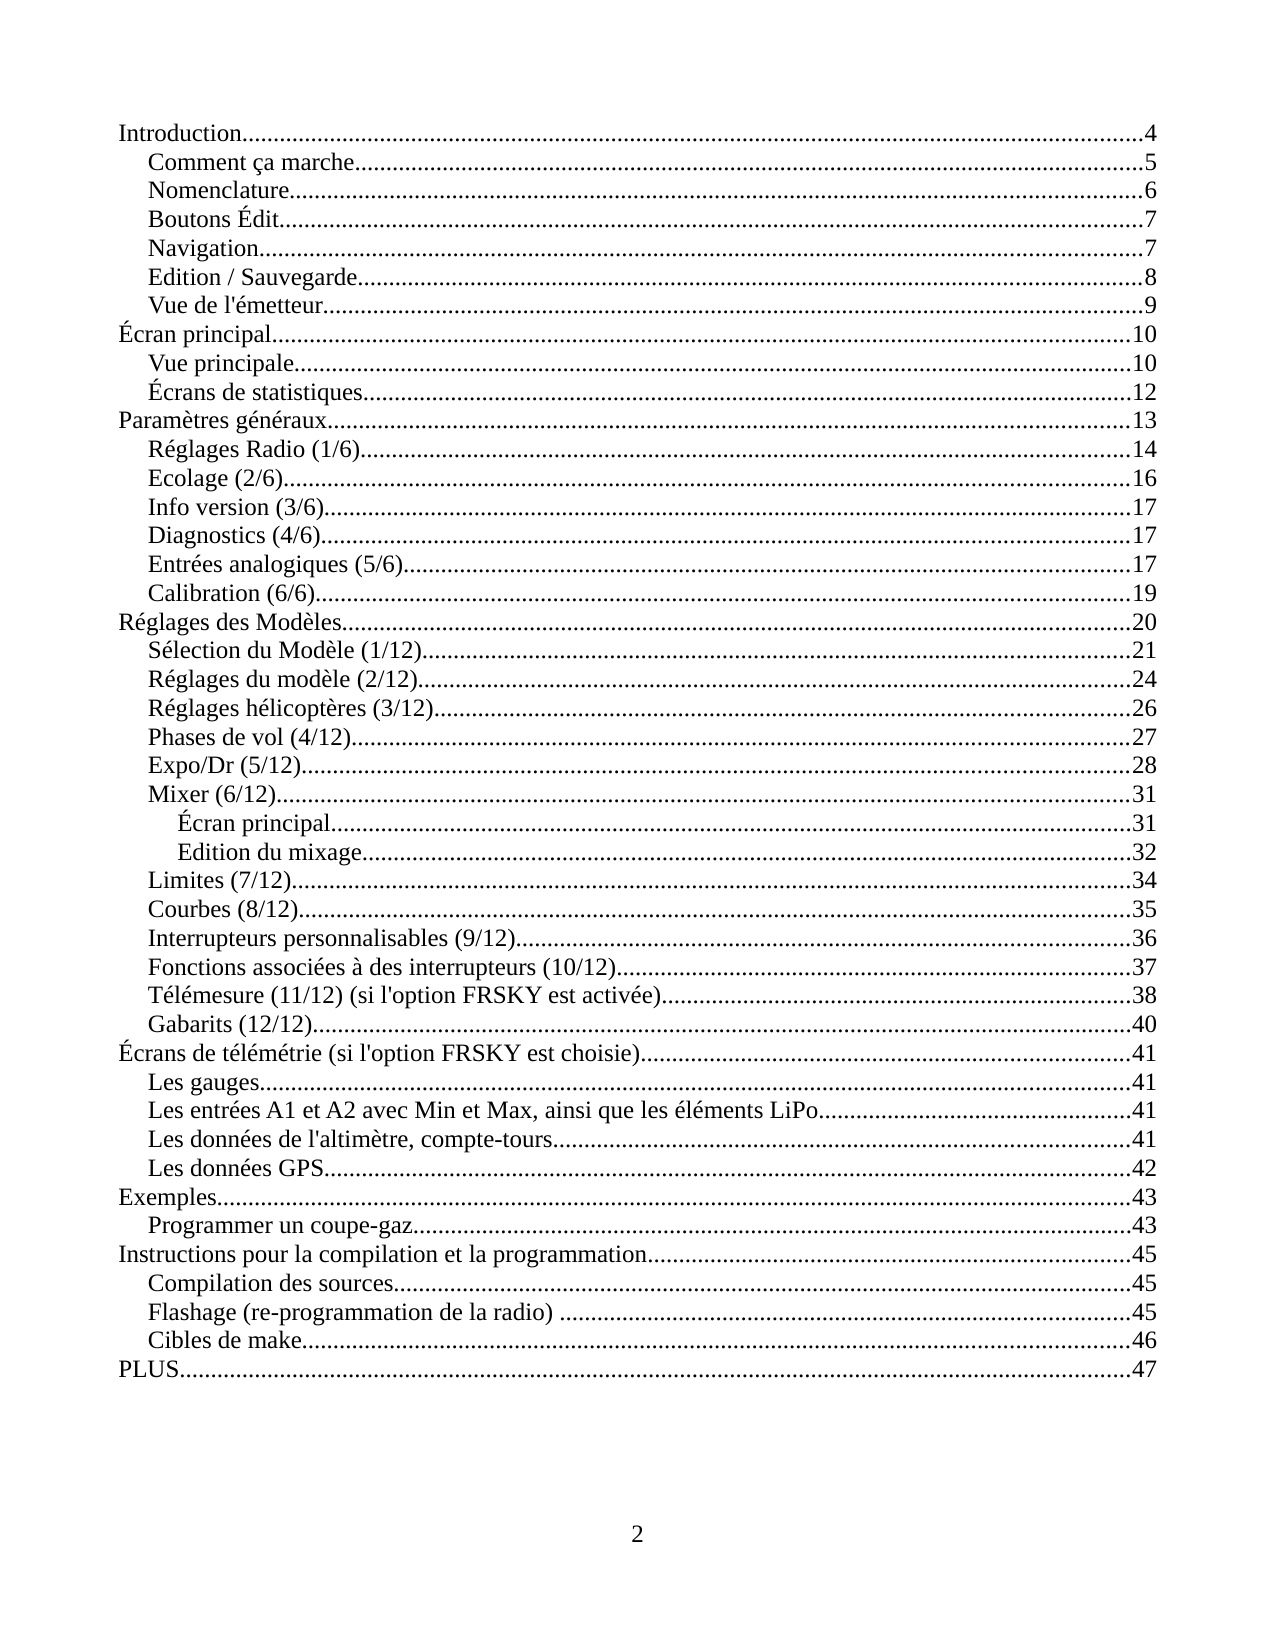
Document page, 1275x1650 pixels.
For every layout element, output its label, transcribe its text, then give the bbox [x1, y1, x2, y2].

text Écrans de statistiques 12 [148, 377, 1157, 406]
text Diagnostics (4/6) 17 [148, 521, 1157, 549]
text Cibles de make 46 [148, 1326, 1157, 1354]
text Limites (7/12) 34 [148, 866, 1157, 894]
text Réglages des Modèles 20 [118, 607, 1157, 636]
text Mixer (6/12) 31 [148, 779, 1157, 808]
text Flashage (re-programmation de la radio) 45 [148, 1297, 1157, 1326]
text Écrans de télémétrie (si l'option FRSKY est choisie) 41 [118, 1038, 1157, 1067]
text Instructions pour la compilation et la programmation 45 [118, 1239, 1157, 1268]
text Fonctions associées à des interrupteurs (10/12) 37 [148, 952, 1157, 981]
text Calibration (6/6) 19 [148, 578, 1157, 607]
text Télémesure (11/12) (si l'option FRSKY est activée) 38 [148, 981, 1157, 1009]
text Exemples 43 [118, 1182, 1157, 1211]
text Phases de vol (4/12) 27 [148, 722, 1157, 751]
text Paramètres généraux 13 [118, 406, 1157, 434]
text Vue de l'émetteur 9 [148, 291, 1157, 319]
text PLUS 47 [118, 1354, 1157, 1383]
text Edition du mixage 32 [177, 837, 1157, 866]
text Les données GPS 42 [148, 1153, 1157, 1182]
text Les entrées A1 et A2 avec Min et Max, ainsi que les éléments LiPo 41 [148, 1096, 1157, 1124]
text Réglages hélicoptères (3/12) 26 [148, 693, 1157, 722]
text Écran principal 10 [118, 319, 1157, 348]
text Nomenclature 6 [148, 176, 1157, 204]
text Ecolage (2/6) 16 [148, 463, 1157, 492]
text Réglages Radio (1/6) 14 [148, 434, 1157, 463]
text Navigation 7 [148, 233, 1157, 262]
text Vue principale 10 [148, 348, 1157, 377]
text Entrées analogiques (5/6) 17 [148, 549, 1157, 578]
text Expo/Dr (5/12) 28 [148, 751, 1157, 779]
text Courbes (8/12) 35 [148, 894, 1157, 923]
text Les données de l'altimètre, compte-tours... 41 [148, 1124, 1157, 1153]
text Réglages du modèle (2/12) 24 [148, 664, 1157, 693]
text Gabarits (12/12) 40 [148, 1009, 1157, 1038]
text Info version (3/6) 17 [148, 492, 1157, 521]
text Compilation des sources 45 [148, 1268, 1157, 1297]
text Introduction 4 [118, 118, 1157, 147]
text Sélection du Modèle (1/12) 21 [148, 636, 1157, 664]
text Les gauges 41 [148, 1067, 1157, 1096]
text Programmer un coupe-gaz 43 [148, 1211, 1157, 1239]
text Edition / Sauvegarde 8 [148, 262, 1157, 291]
text Écran principal 31 [177, 808, 1157, 837]
text Comment ça marche 5 [148, 147, 1157, 176]
text Boutons Édit 7 [148, 204, 1157, 233]
text Interrupteurs personnalisables (9/12) 36 [148, 923, 1157, 952]
